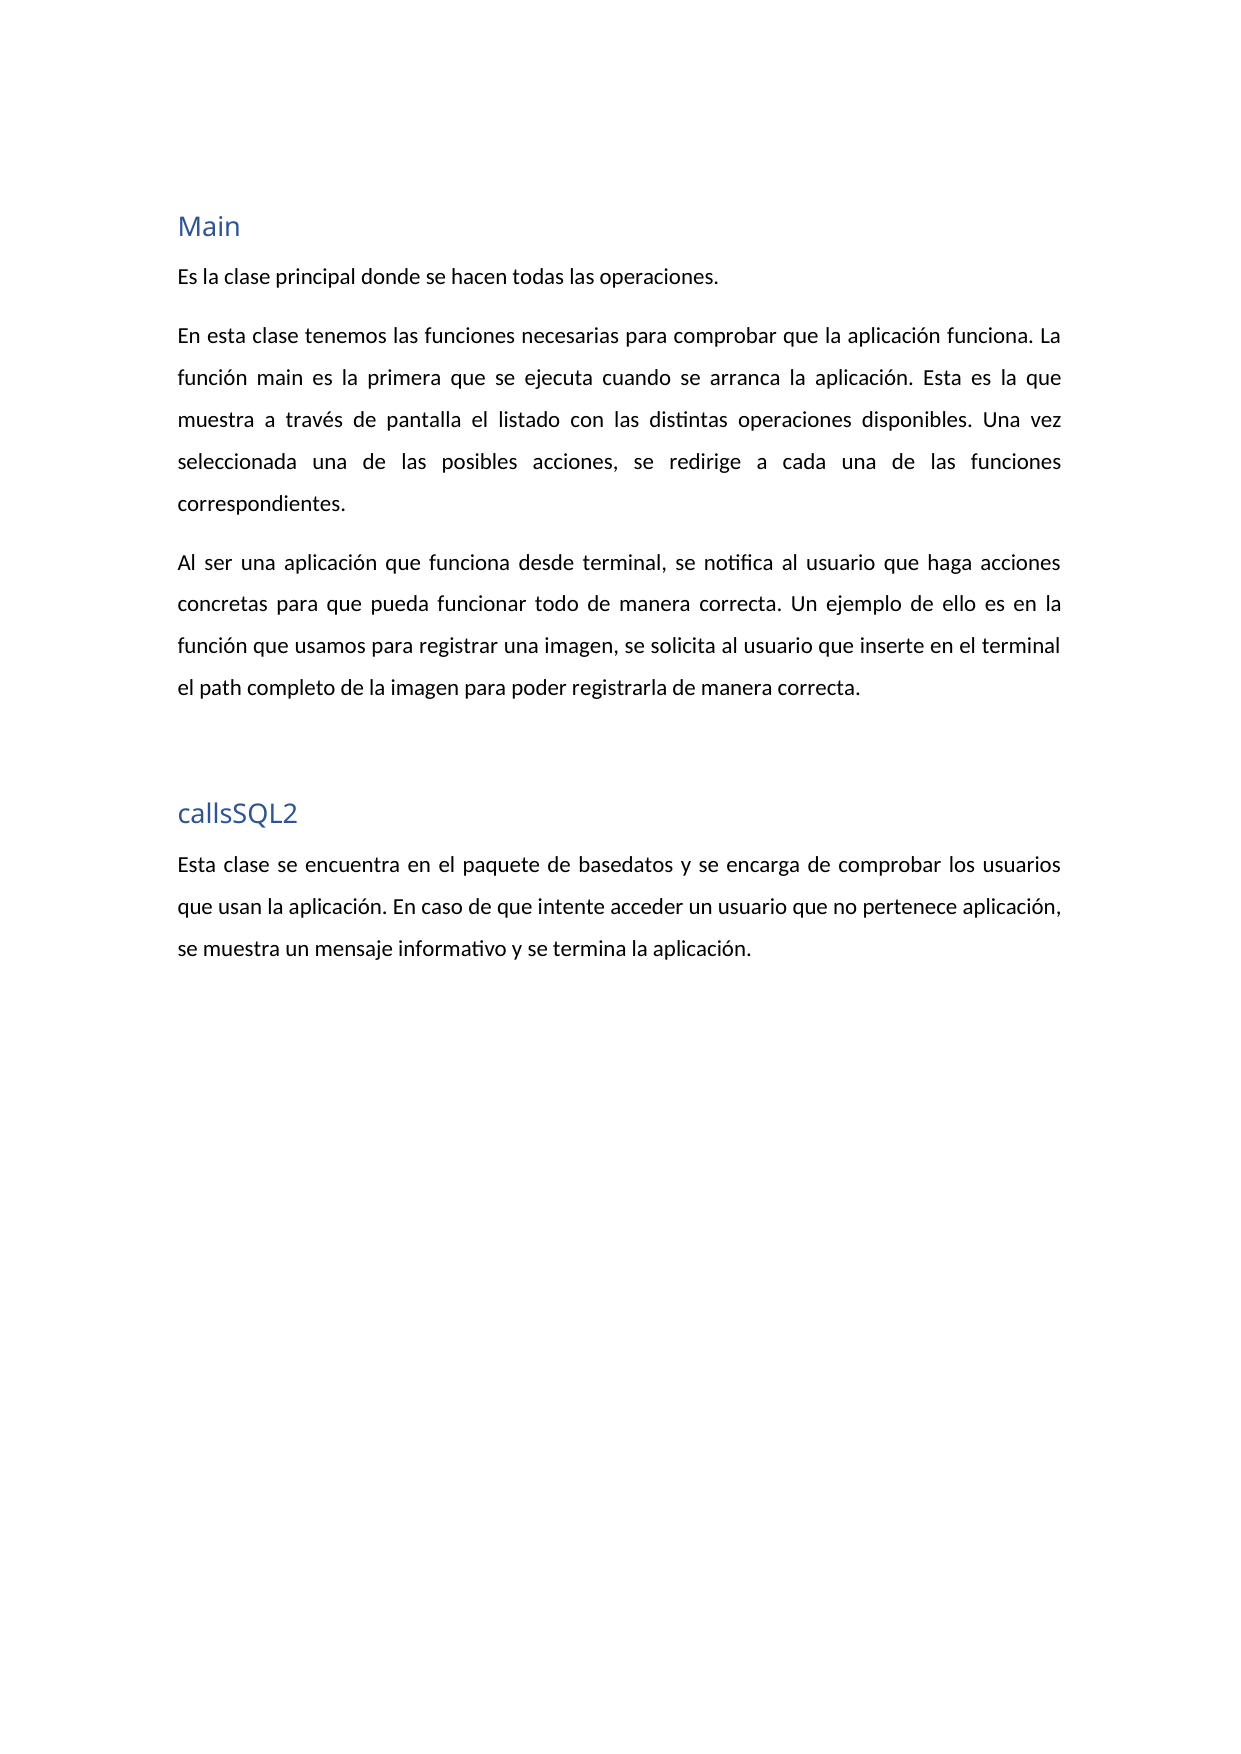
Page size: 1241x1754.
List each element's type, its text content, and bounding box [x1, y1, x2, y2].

text Es la clase principal donde se hacen todas las operaciones. [177, 262, 1063, 290]
text En esta clase tenemos las funciones necesarias para comprobar que la aplicación funciona. La función main es la primera que se ejecuta cuando se arranca la aplicación. Esta es la que muestra a través de pantalla el listado con las distintas operaciones disponibles. Una vez seleccionada una de las posibles acciones, se redirige a cada una de las funciones correspondientes. [177, 321, 1063, 517]
text Esta clase se encuentra en el paquete de basedatos y se encarga de comprobar los usuarios que usan la aplicación. En caso de que intente acceder un usuario que no pertenece aplicación, se muestra un mensaje informativo y se termina la aplicación. [177, 850, 1063, 962]
subtitle callsSQL2 [177, 795, 1063, 832]
text Al ser una aplicación que funciona desde terminal, se notifica al usuario que haga acciones concretas para que pueda funcionar todo de manera correcta. Un ejemplo de ello es en la función que usamos para registrar una imagen, se solicita al usuario que inserte en el terminal el path completo de la imagen para poder registrarla de manera correcta. [177, 548, 1063, 702]
subtitle Main [177, 207, 1063, 244]
